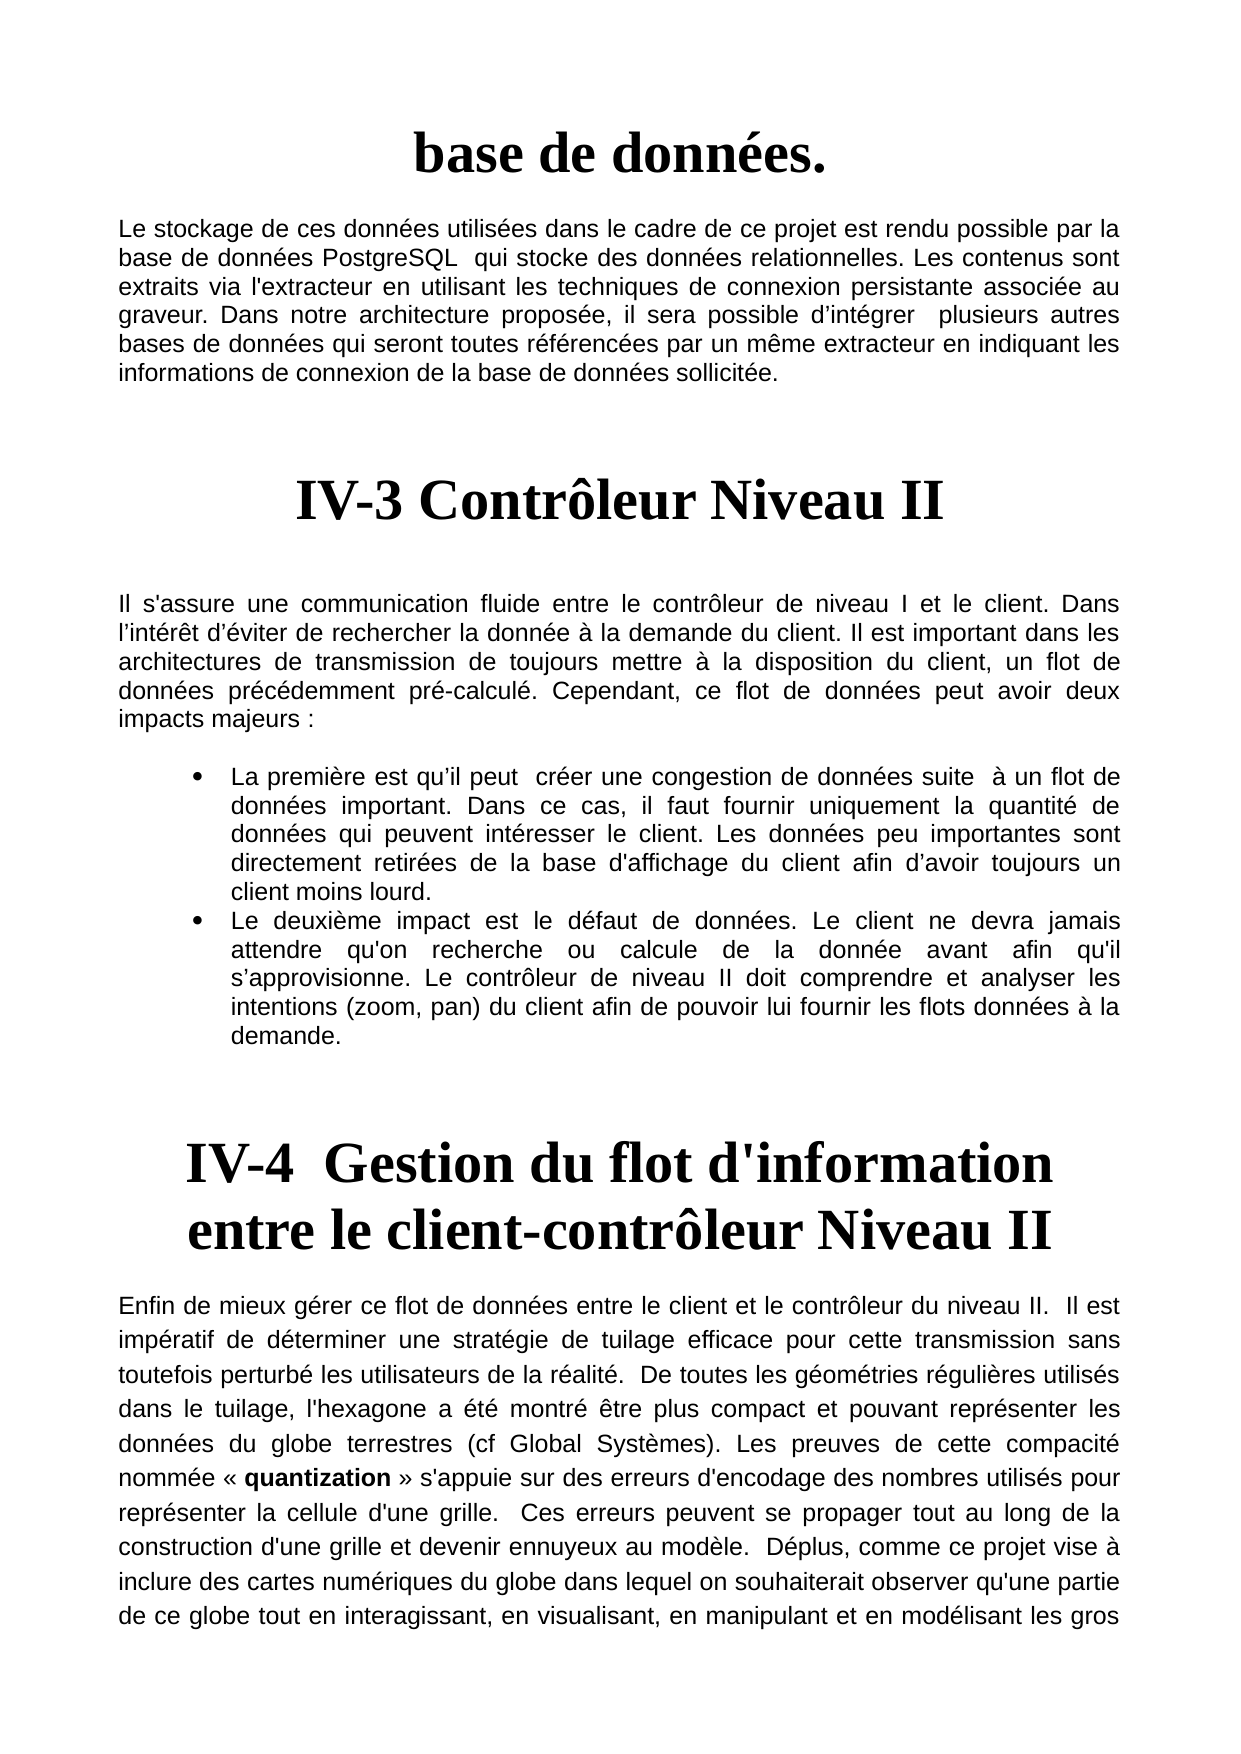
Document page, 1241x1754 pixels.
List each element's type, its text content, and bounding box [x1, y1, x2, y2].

text IV-3 Contrôleur Niveau II [118, 465, 1122, 532]
text Enfin de mieux gérer ce flot de données entre le client et le contrôleur du niveau II. Il est impératif de déterminer une stratégie de tuilage efficace pour cette transmission sans toutefois perturbé les utilisateurs de la réalité. De toutes les géométries régulières utilisés dans le tuilage, l'hexagone a été montré être plus compact et pouvant représenter les données du globe terrestres (cf Global Systèmes). Les preuves de cette compacité nommée « quantization » s'appuie sur des erreurs d'encodage des nombres utilisés pour représenter la cellule d'une grille. Ces erreurs peuvent se propager tout au long de la construction d'une grille et devenir ennuyeux au modèle. Déplus, comme ce projet vise à inclure des cartes numériques du globe dans lequel on souhaiterait observer qu'une partie de ce globe tout en interagissant, en visualisant, en manipulant et en modélisant les gros [118, 1291, 1122, 1630]
text Le stockage de ces données utilisées dans le cadre de ce projet est rendu possible par la base de données PostgreSQL qui stocke des données relationnelles. Les contenus sont extraits via l'extracteur en utilisant les techniques de connexion persistante associée au graveur. Dans notre architecture proposée, il sera possible d’intégrer plusieurs autres bases de données qui seront toutes référencées par un même extracteur en indiquant les informations de connexion de la base de données sollicitée. [118, 214, 1122, 386]
text Il s'assure une communication fluide entre le contrôleur de niveau I et le client. Dans l’intérêt d’éviter de rechercher la donnée à la demande du client. Il est important dans les architectures de transmission de toujours mettre à la disposition du client, un flot de données précédemment pré-calculé. Cependant, ce flot de données peut avoir deux impacts majeurs : [118, 589, 1122, 733]
text base de données. [118, 118, 1122, 185]
list Le deuxième impact est le défaut de données. Le client ne devra jamais attendre qu'on recherche ou calcule de la donnée avant afin qu'il s’approvisionne. Le contrôleur de niveau II doit comprendre et analyser les intentions (zoom, pan) du client afin de pouvoir lui fournir les flots données à la demande. [193, 906, 1122, 1049]
text IV-4 Gestion du flot d'information entre le client-contrôleur Niveau II [118, 1128, 1122, 1262]
list La première est qu’il peut créer une congestion de données suite à un flot de données important. Dans ce cas, il faut fournir uniquement la quantité de données qui peuvent intéresser le client. Les données peu importantes sont directement retirées de la base d'affichage du client afin d’avoir toujours un client moins lourd. [193, 762, 1122, 906]
